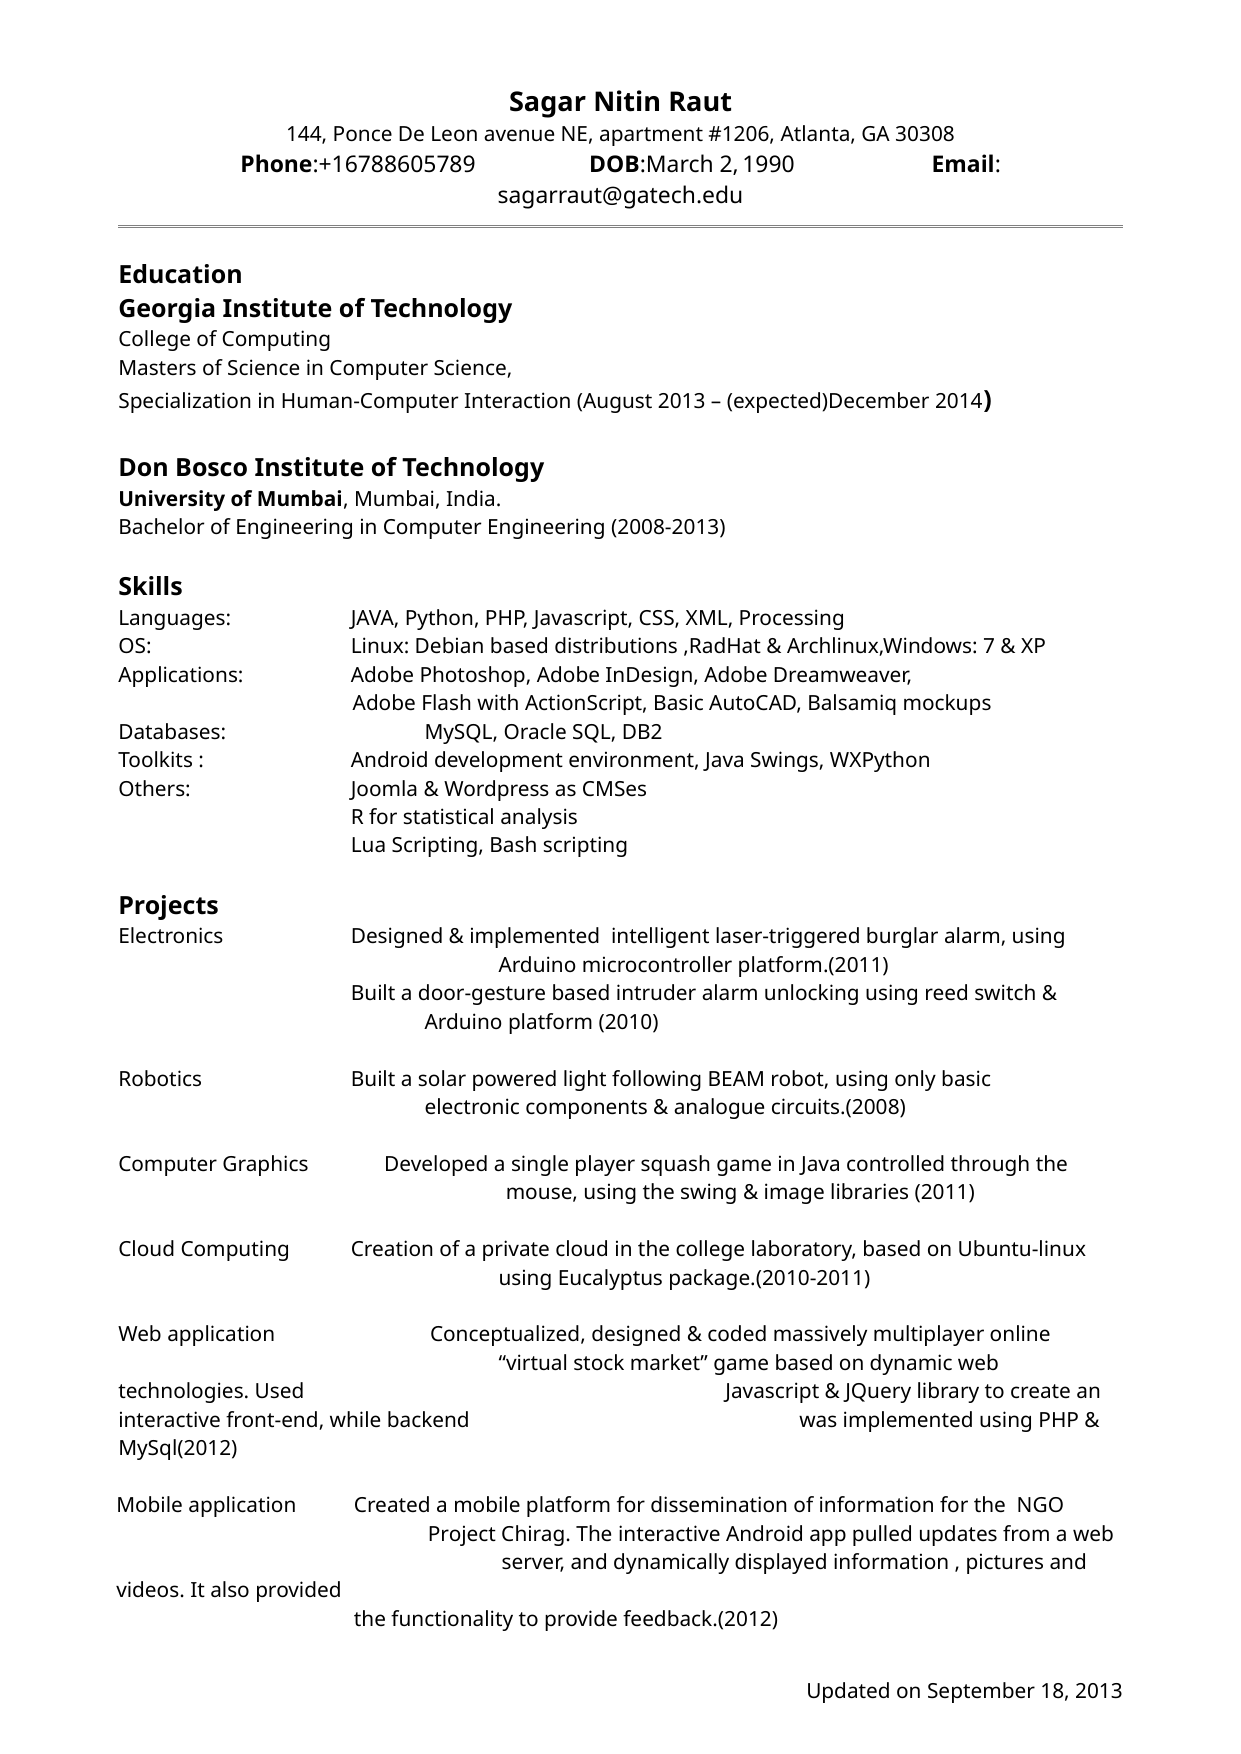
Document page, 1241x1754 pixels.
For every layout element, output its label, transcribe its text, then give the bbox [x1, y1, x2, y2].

text OS: Linux: Debian based distributions ,RadHat & Archlinux,Windows: 7 & XP [118, 631, 1123, 660]
text the functionality to provide feedback.(2012) [116, 1604, 1123, 1632]
text Computer Graphics Developed a single player squash game in Java controlled through the mouse, using the swing & image libraries (2011) [118, 1149, 1123, 1206]
text Adobe Flash with ActionScript, Basic AutoCAD, Balsamiq mockups [118, 688, 1123, 717]
text Others: Joomla & Wordpress as CMSes [118, 774, 1123, 802]
text Masters of Science in Computer Science, Specialization in Human-Computer Interaction (August 2013 – (expected)December 2014) [118, 353, 1123, 416]
text Applications: Adobe Photoshop, Adobe InDesign, Adobe Dreamweaver, [118, 660, 1123, 688]
text Built a door-gesture based intruder alarm unlocking using reed switch & Arduino platform (2010) [118, 978, 1123, 1035]
text R for statistical analysis [118, 802, 1123, 831]
text Skills [118, 569, 1123, 603]
text Georgia Institute of Technology [118, 291, 1123, 324]
text Lua Scripting, Bash scripting [118, 831, 1123, 859]
text Don Bosco Institute of Technology [118, 449, 1123, 484]
text College of Computing [118, 324, 1123, 353]
text University of Mumbai, Mumbai, India. [118, 484, 1123, 512]
text Toolkits : Android development environment, Java Swings, WXPython [118, 745, 1123, 774]
text Mobile application Created a mobile platform for dissemination of information for the NGO Project Chirag. The interactive Android app pulled updates from a web server, and dynamically displayed information , pictures and videos. It also provided [116, 1490, 1123, 1604]
text Electronics Designed & implemented intelligent laser-triggered burglar alarm, using Arduino microcontroller platform.(2011) [118, 921, 1123, 978]
text Bachelor of Engineering in Computer Engineering (2008-2013) [118, 512, 1123, 541]
text Cloud Computing Creation of a private cloud in the college laboratory, based on Ubuntu-linux using Eucalyptus package.(2010-2011) [118, 1234, 1123, 1291]
text Web application Conceptualized, designed & coded massively multiplayer online “virtual stock market” game based on dynamic web technologies. Used Javascript & JQuery library to create an interactive front-end, while backend was implemented using PHP & MySql(2012) [118, 1319, 1123, 1462]
text Databases: MySQL, Oracle SQL, DB2 [118, 717, 1123, 745]
text Languages: JAVA, Python, PHP, Javascript, CSS, XML, Processing [118, 603, 1123, 631]
text Education [118, 256, 1123, 291]
text Sagar Nitin Raut [118, 82, 1123, 119]
text Phone:+16788605789 DOB:March 2, 1990 Email: sagarraut@gatech.edu [118, 148, 1123, 210]
text Projects [118, 887, 1123, 921]
text 144, Ponce De Leon avenue NE, apartment #1206, Atlanta, GA 30308 [118, 119, 1123, 148]
text Robotics Built a solar powered light following BEAM robot, using only basic electronic components & analogue circuits.(2008) [118, 1064, 1123, 1121]
